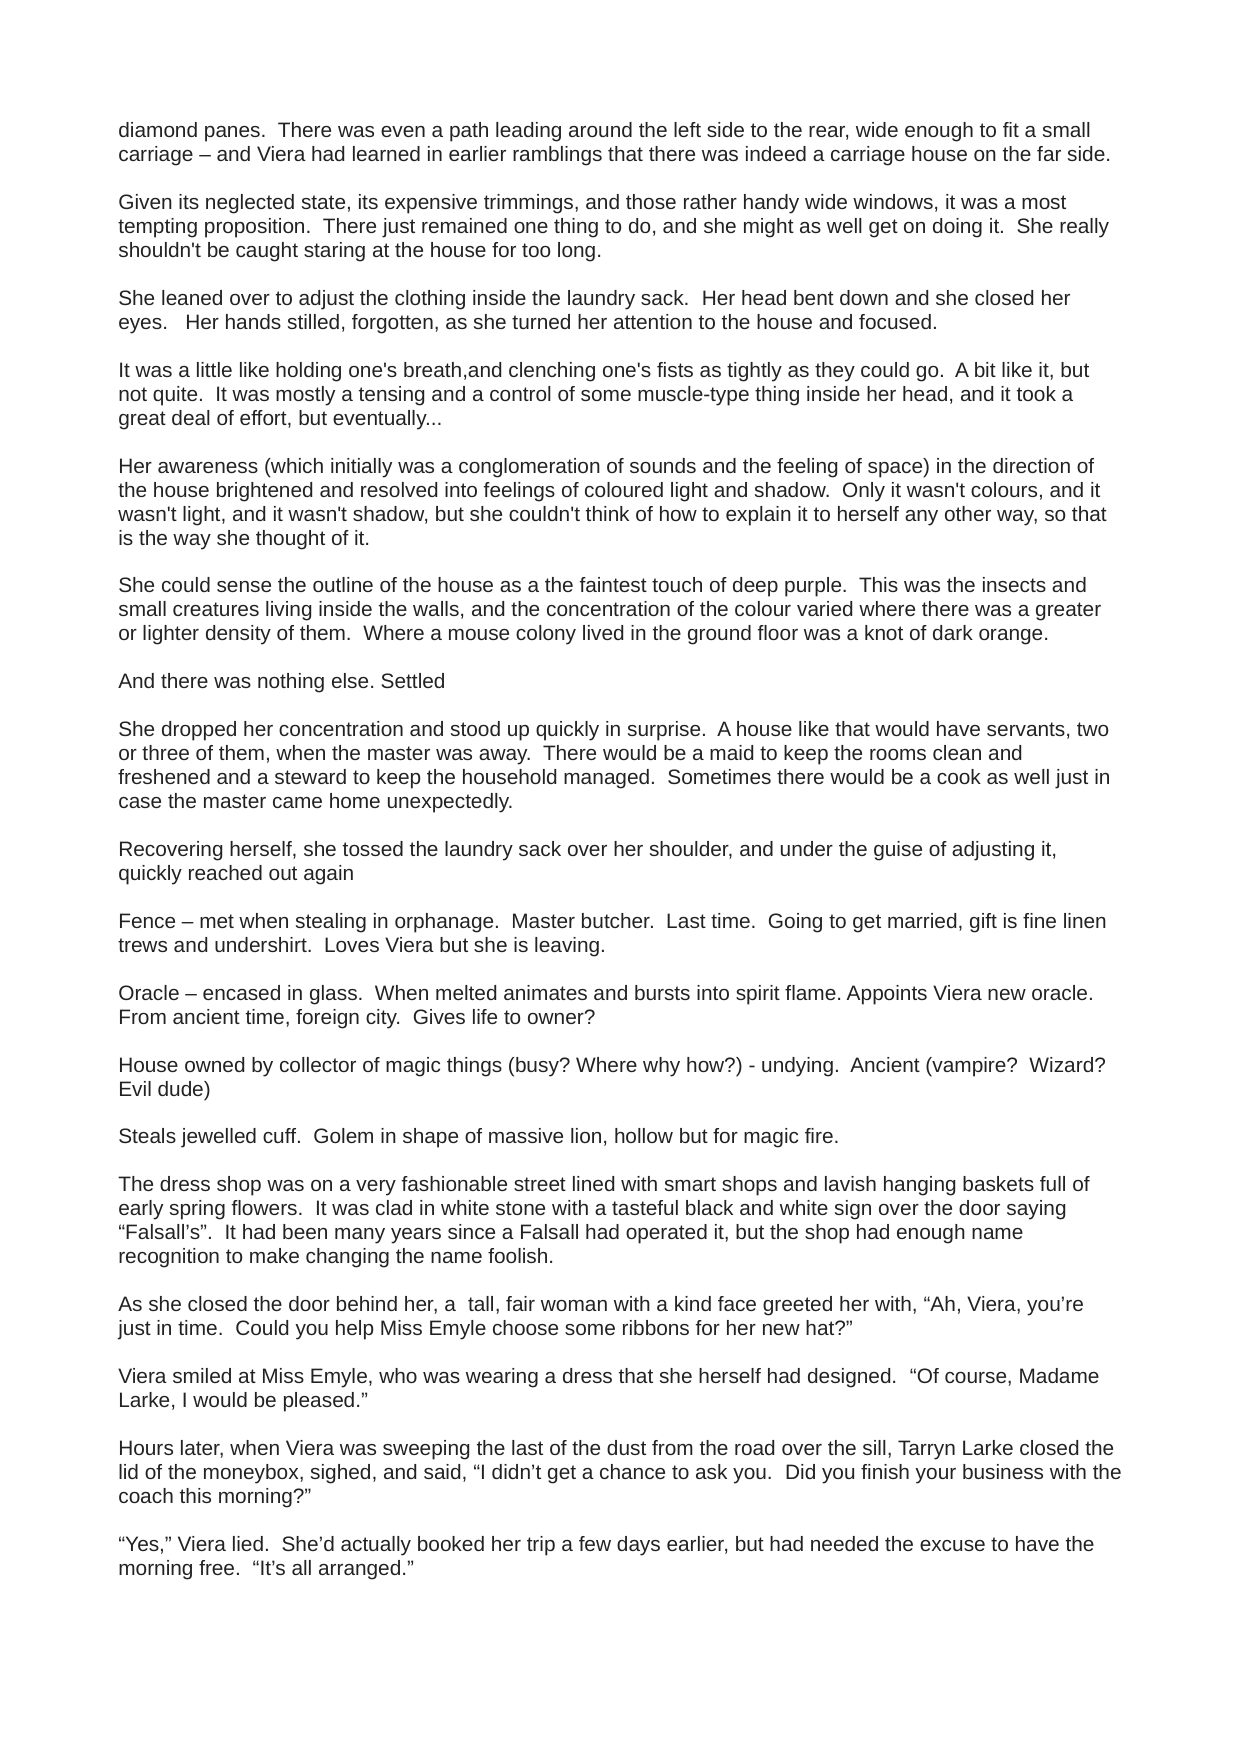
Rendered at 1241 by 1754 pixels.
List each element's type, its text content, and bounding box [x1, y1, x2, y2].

text diamond panes. There was even a path leading around the left side to the rear, wide enough to fit a small carriage – and Viera had learned in earlier ramblings that there was indeed a carriage house on the far side. [118, 118, 1122, 166]
text Given its neglected state, its expensive trimmings, and those rather handy wide windows, it was a most tempting proposition. There just remained one thing to do, and she might as well get on doing it. She really shouldn't be caught staring at the house for too long. [118, 190, 1122, 262]
text As she closed the door behind her, a tall, fair woman with a kind face greeted her with, “Ah, Viera, you’re just in time. Could you help Miss Emyle choose some ribbons for her new hat?” [118, 1292, 1122, 1340]
text She could sense the outline of the house as a the faintest touch of deep purple. This was the insects and small creatures living inside the walls, and the concentration of the colour varied where there was a greater or lighter density of them. Where a mouse colony lived in the ground floor was a knot of dark orange. [118, 573, 1122, 645]
text Viera smiled at Miss Emyle, who was wearing a dress that she herself had designed. “Of course, Madame Larke, I would be pleased.” [118, 1364, 1122, 1412]
text Fence – met when stealing in orphanage. Master butcher. Last time. Going to get married, gift is fine linen trews and undershirt. Loves Viera but she is leaving. [118, 909, 1122, 957]
text And there was nothing else. Settled [118, 669, 1122, 693]
text “Yes,” Viera lied. She’d actually booked her trip a few days earlier, but had needed the excuse to have the morning free. “It’s all arranged.” [118, 1532, 1122, 1579]
text Oracle – encased in glass. When melted animates and bursts into spirit flame. Appoints Viera new oracle. From ancient time, foreign city. Gives life to owner? [118, 981, 1122, 1028]
text House owned by collector of magic things (busy? Where why how?) - undying. Ancient (vampire? Wizard? Evil dude) [118, 1052, 1122, 1100]
text She leaned over to adjust the clothing inside the laundry sack. Her head bent down and she closed her eyes. Her hands stilled, forgotten, as she turned her attention to the house and focused. [118, 286, 1122, 334]
text She dropped her concentration and stood up quickly in surprise. A house like that would have servants, two or three of them, when the master was away. There would be a maid to keep the rooms clean and freshened and a steward to keep the household managed. Sometimes there would be a cook as well just in case the master came home unexpectedly. [118, 717, 1122, 813]
text The dress shop was on a very fashionable street lined with smart shops and lavish hanging baskets full of early spring flowers. It was clad in white stone with a tasteful black and white sign over the door saying “Falsall’s”. It had been many years since a Falsall had operated it, but the shop had enough name recognition to make changing the name foolish. [118, 1172, 1122, 1268]
text Hours later, when Viera was sweeping the last of the dust from the road over the sill, Tarryn Larke closed the lid of the moneybox, sighed, and said, “I didn’t get a chance to ask you. Did you finish your business with the coach this morning?” [118, 1436, 1122, 1508]
text Her awareness (which initially was a conglomeration of sounds and the feeling of space) in the direction of the house brightened and resolved into feelings of coloured light and shadow. Only it wasn't colours, and it wasn't light, and it wasn't shadow, but she couldn't think of how to explain it to herself any other way, so that is the way she thought of it. [118, 453, 1122, 549]
text Recovering herself, she tossed the laundry sack over her shoulder, and under the guise of adjusting it, quickly reached out again [118, 837, 1122, 885]
text It was a little like holding one's breath,and clenching one's fists as tightly as they could go. A bit like it, but not quite. It was mostly a tensing and a control of some muscle-type thing inside her head, and it took a great deal of effort, but eventually... [118, 358, 1122, 429]
text Steals jewelled cuff. Golem in shape of massive lion, hollow but for magic fire. [118, 1124, 1122, 1148]
